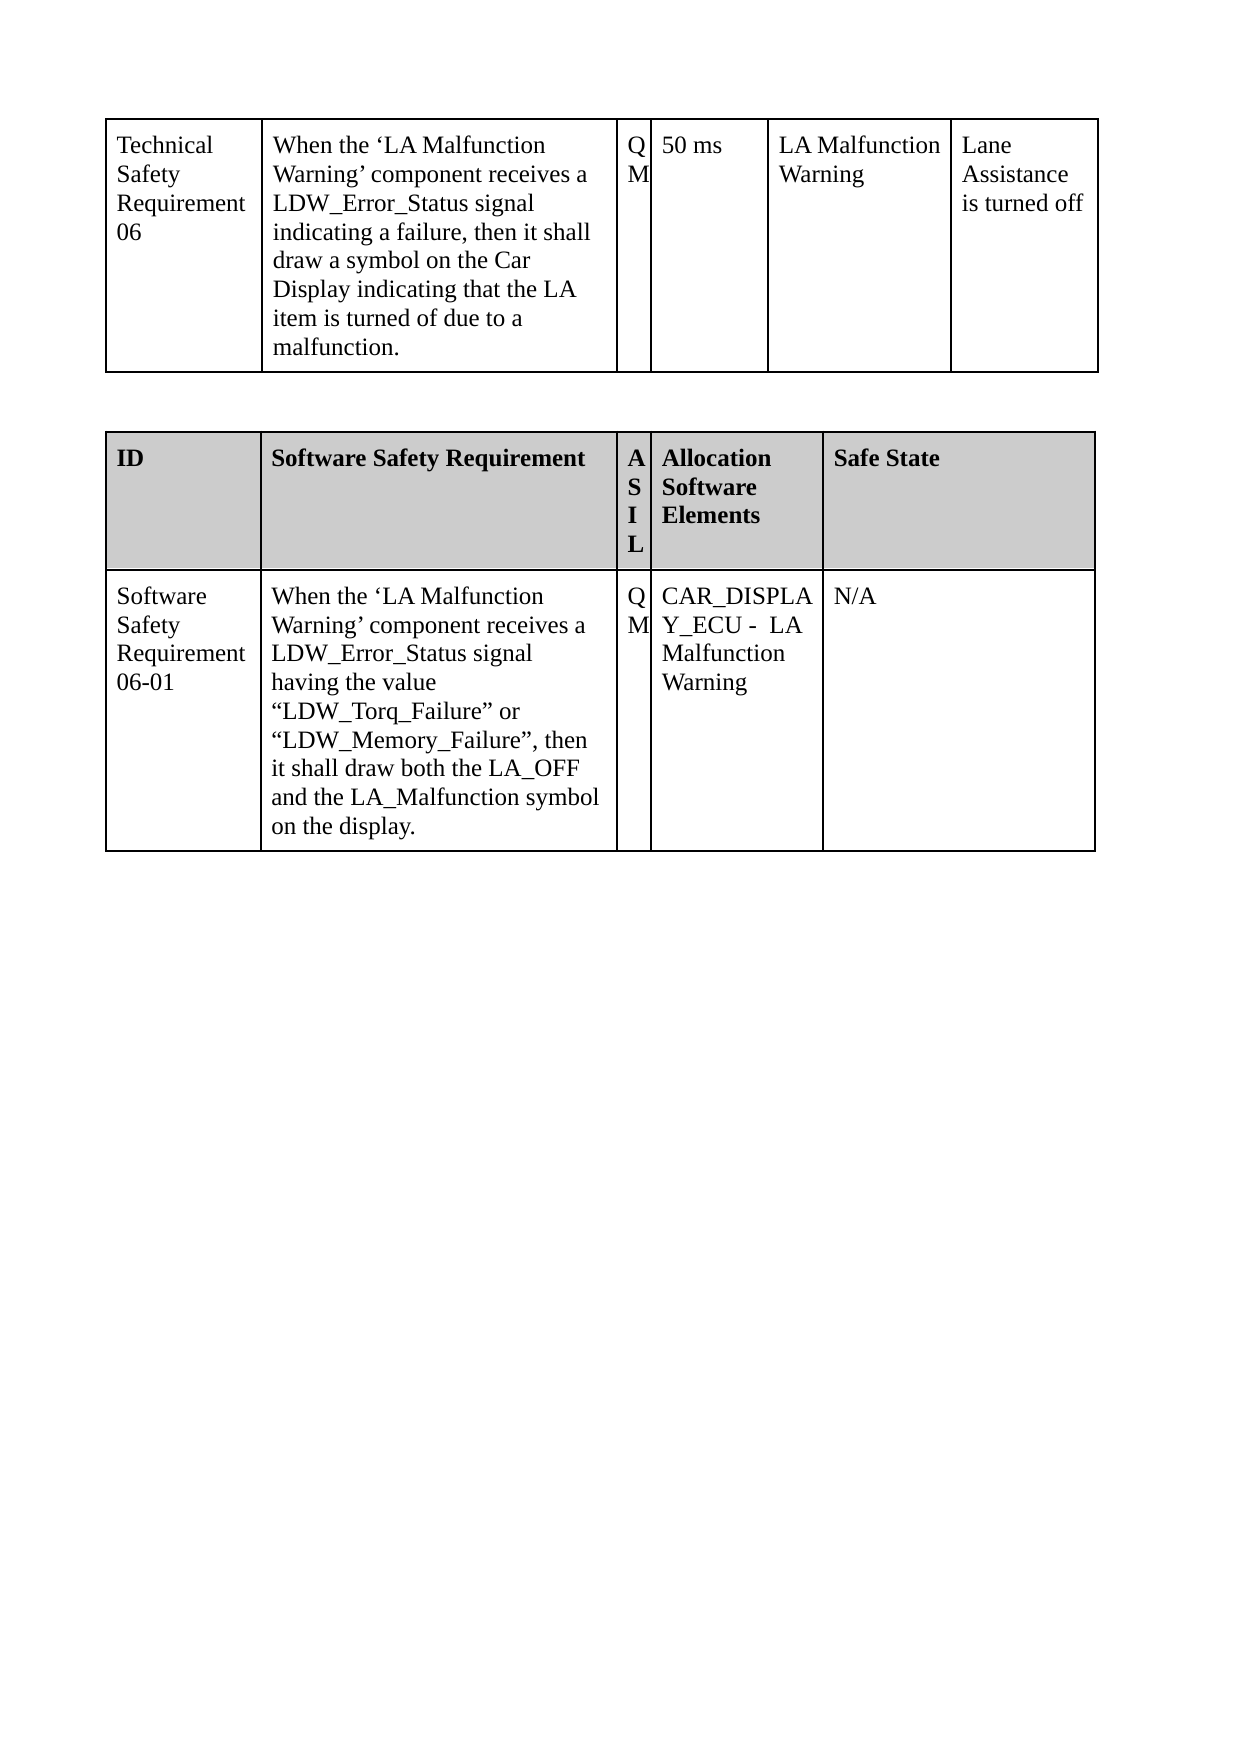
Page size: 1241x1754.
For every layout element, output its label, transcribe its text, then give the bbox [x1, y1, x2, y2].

table_cell LA Malfunction Warning [769, 120, 950, 371]
table_cell Technical Safety Requirement 06 [107, 120, 261, 371]
table_cell QM [618, 120, 650, 371]
table_header Safe State [824, 433, 1094, 568]
table_cell When the ‘LA Malfunction Warning’ component receives a LDW_Error_Status signal indicating a failure, then it shall draw a symbol on the Car Display indicating that the LA item is turned of due to a malfunction. [263, 120, 616, 371]
table_cell 50 ms [652, 120, 767, 371]
table_cell When the ‘LA Malfunction Warning’ component receives a LDW_Error_Status signal having the value “LDW_Torq_Failure” or “LDW_Memory_Failure”, then it shall draw both the LA_OFF and the LA_Malfunction symbol on the display. [262, 571, 616, 850]
table_header ID [107, 433, 260, 568]
table_header ASIL [618, 433, 650, 568]
table_cell Lane Assistance is turned off [952, 120, 1097, 371]
table_cell Software Safety Requirement 06-01 [107, 571, 260, 850]
table_cell CAR_DISPLAY_ECU - LA Malfunction Warning [652, 571, 822, 850]
table_cell QM [618, 571, 650, 850]
table_header Software Safety Requirement [262, 433, 616, 568]
table_header Allocation Software Elements [652, 433, 822, 568]
table_cell N/A [824, 571, 1094, 850]
